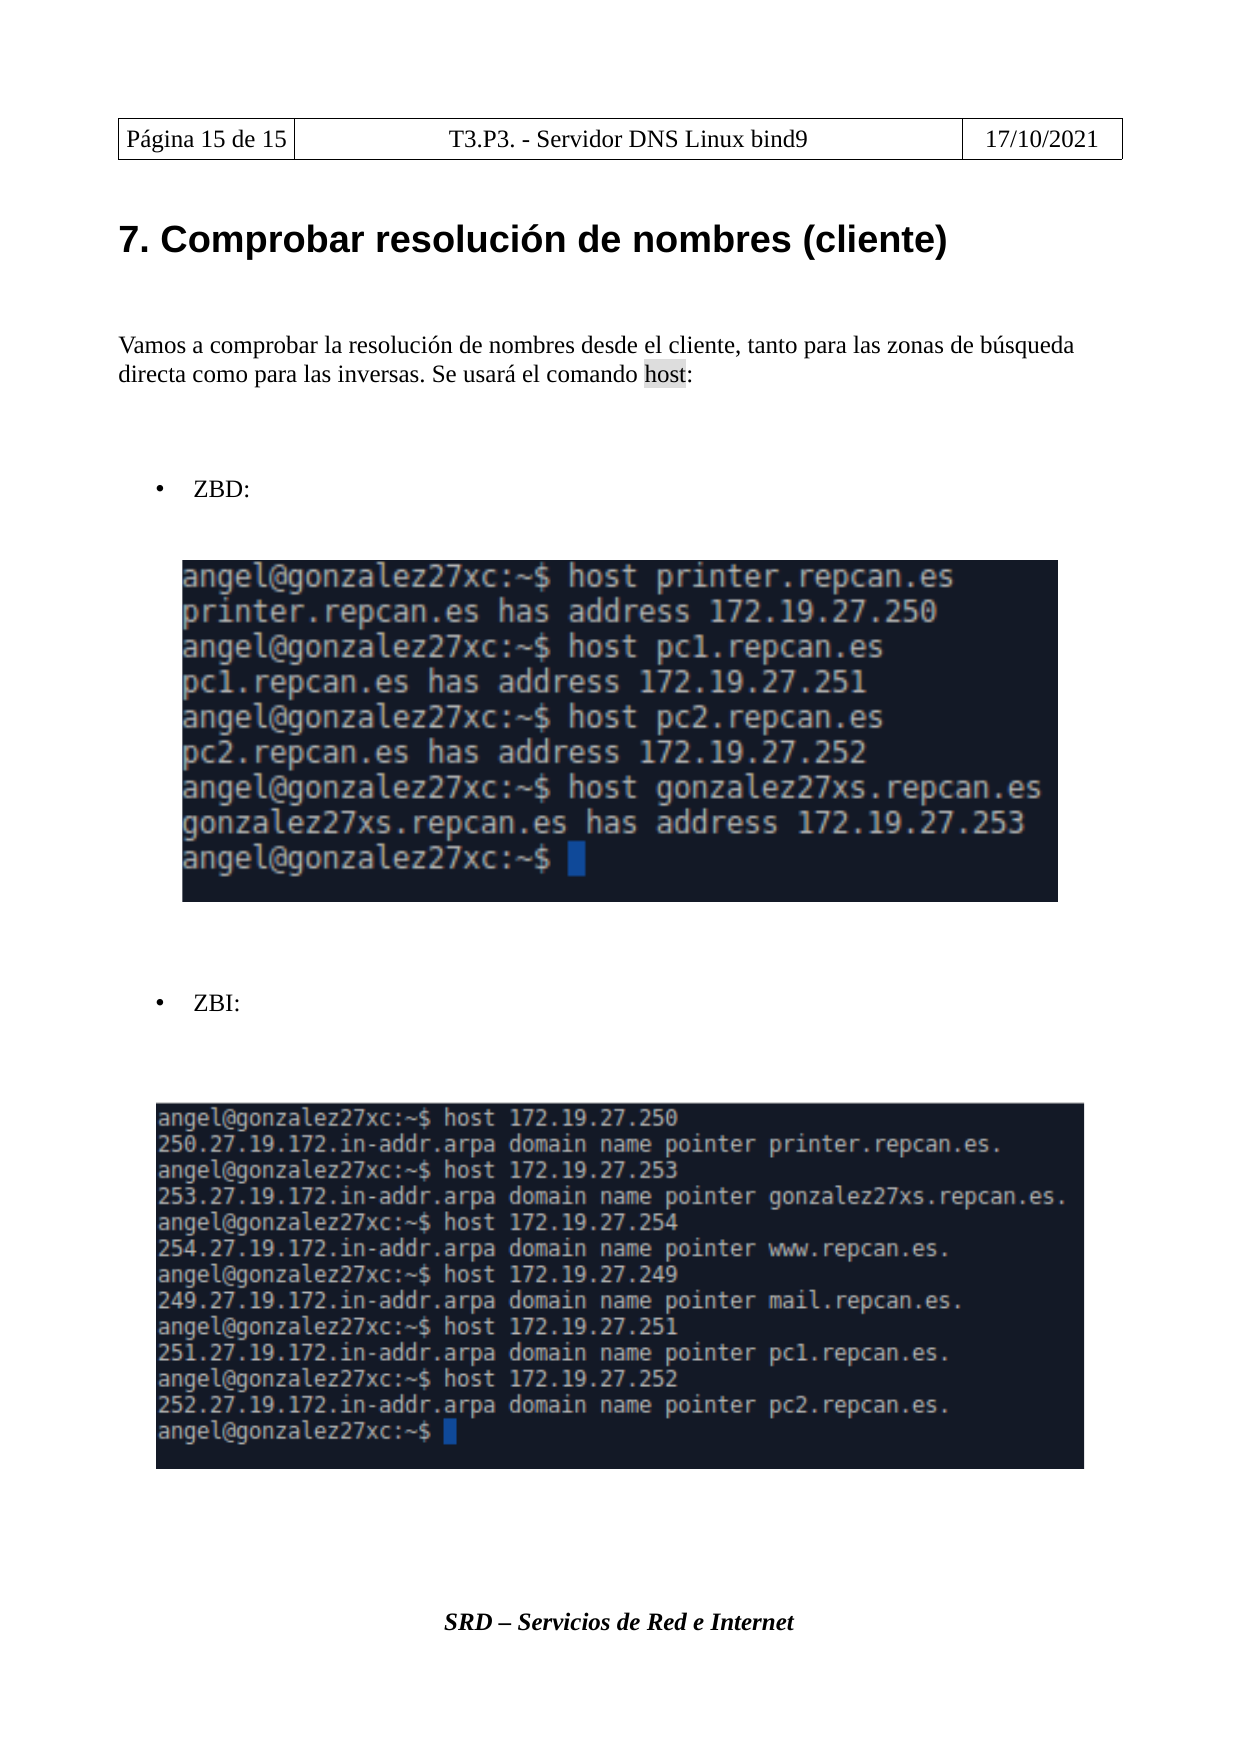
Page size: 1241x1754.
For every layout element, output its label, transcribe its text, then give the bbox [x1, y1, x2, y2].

text Vamos a comprobar la resolución de nombres desde el cliente, tanto para las zonas de búsqueda directa como para las inversas. Se usará el comando host: [118, 330, 1122, 388]
picture [182, 560, 1058, 902]
list ZBI: [156, 988, 1122, 1017]
list ZBD: [156, 474, 1122, 503]
picture [156, 1102, 1085, 1469]
subtitle 7. Comprobar resolución de nombres (cliente) [118, 217, 1122, 260]
